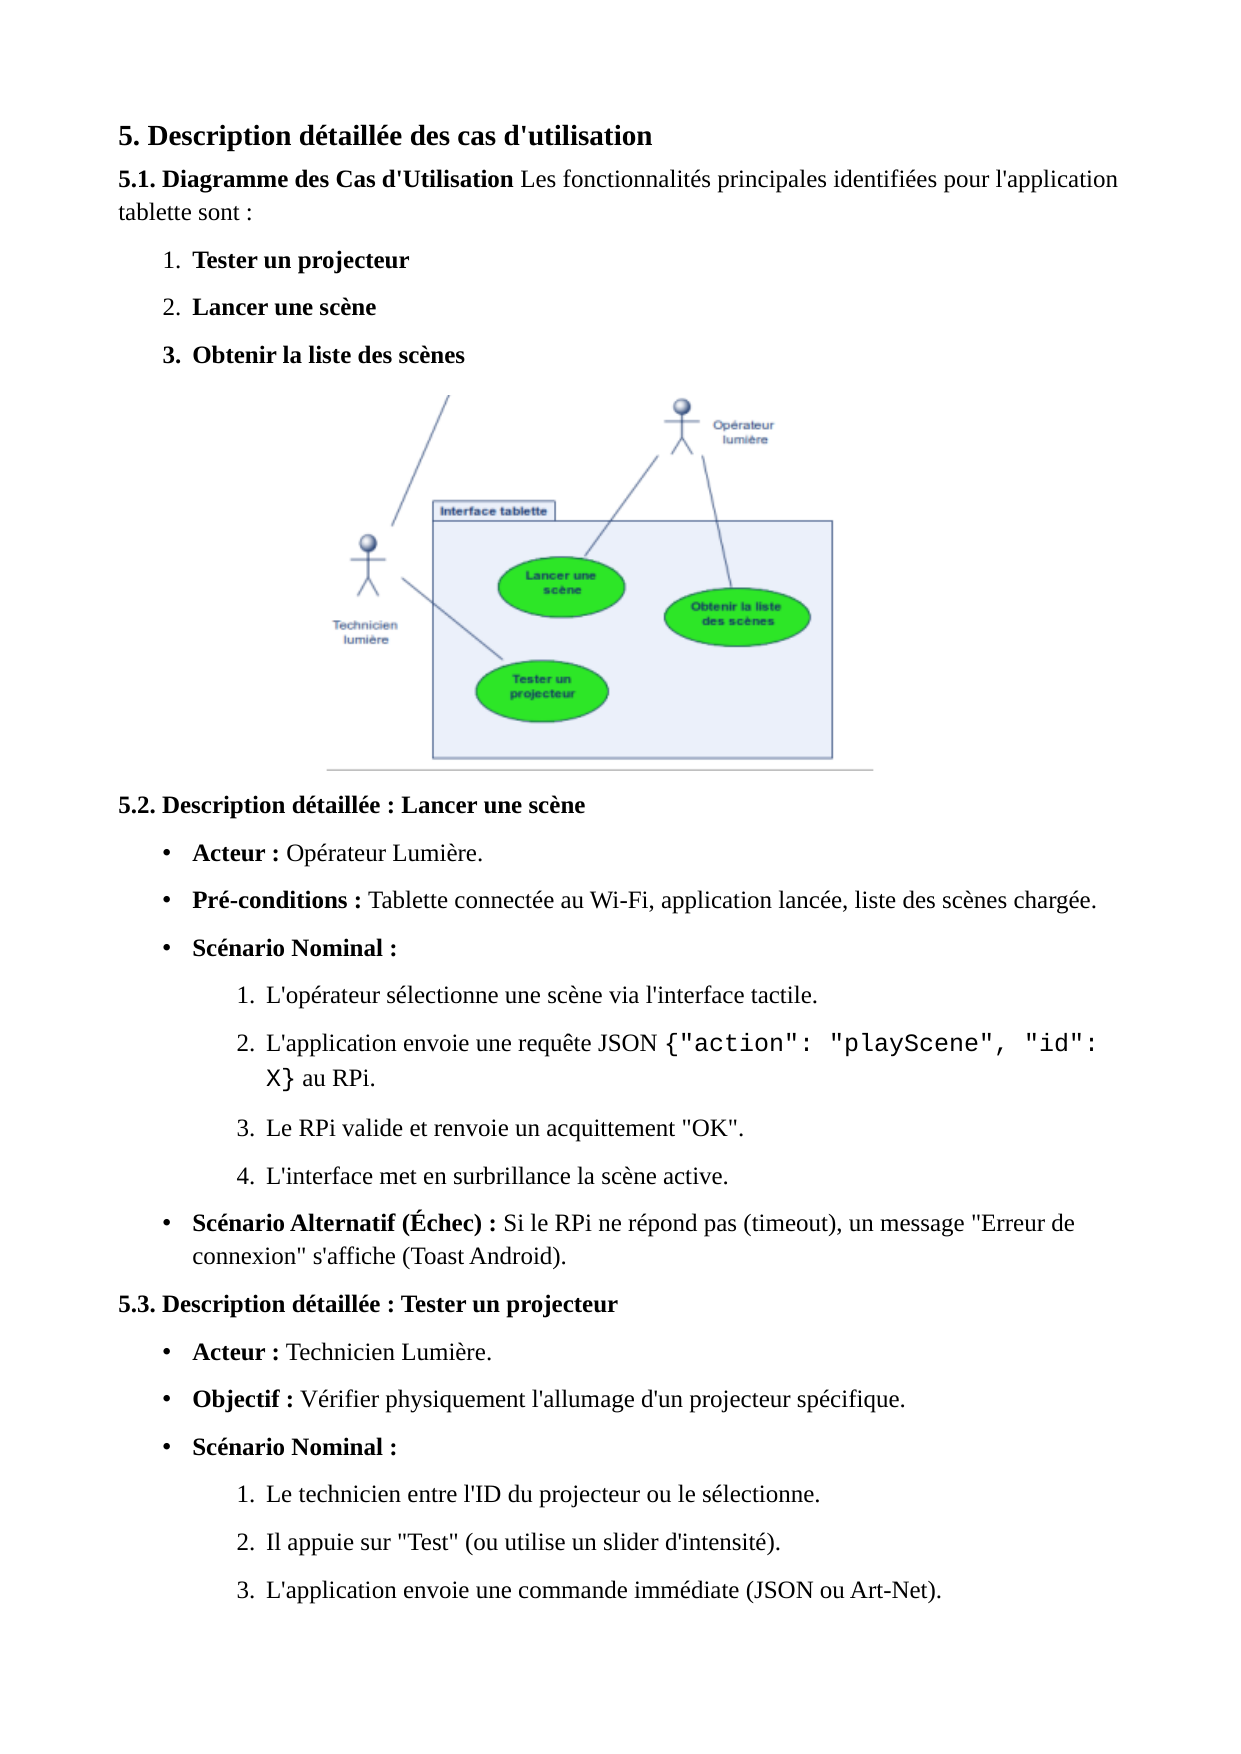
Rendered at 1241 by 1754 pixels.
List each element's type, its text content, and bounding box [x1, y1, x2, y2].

list Acteur : Technicien Lumière. [162, 1337, 1122, 1365]
list Pré-conditions : Tablette connectée au Wi-Fi, application lancée, liste des scènes chargée. [162, 885, 1122, 914]
list L'opérateur sélectionne une scène via l'interface tactile. [236, 981, 1122, 1009]
list Objectif : Vérifier physiquement l'allumage d'un projecteur spécifique. [162, 1384, 1122, 1413]
list Scénario Alternatif (Échec) : Si le RPi ne répond pas (timeout), un message "Erreur de connexion" s'affiche (Toast Android). [162, 1208, 1122, 1270]
list L'interface met en surbrillance la scène active. [236, 1161, 1122, 1189]
list Scénario Nominal : [162, 1432, 1122, 1461]
list Tester un projecteur [162, 245, 1122, 273]
list Le technicien entre l'ID du projecteur ou le sélectionne. [236, 1479, 1122, 1508]
text 5.2. Description détaillée : Lancer une scène [118, 790, 1122, 819]
list Lancer une scène [162, 292, 1122, 321]
text 5.1. Diagramme des Cas d'Utilisation Les fonctionnalités principales identifiées pour l'application tablette sont : [118, 164, 1122, 226]
list Scénario Nominal : [162, 933, 1122, 962]
picture [326, 395, 874, 771]
list Le RPi valide et renvoie un acquittement "OK". [236, 1113, 1122, 1142]
subtitle 5. Description détaillée des cas d'utilisation [118, 118, 1122, 152]
list Il appuie sur "Test" (ou utilise un slider d'intensité). [236, 1527, 1122, 1556]
list Acteur : Opérateur Lumière. [162, 838, 1122, 866]
list L'application envoie une requête JSON {"action": "playScene", "id": X} au RPi. [236, 1028, 1122, 1094]
text 5.3. Description détaillée : Tester un projecteur [118, 1289, 1122, 1318]
list L'application envoie une commande immédiate (JSON ou Art-Net). [236, 1575, 1122, 1603]
list Obtenir la liste des scènes [162, 340, 1122, 369]
